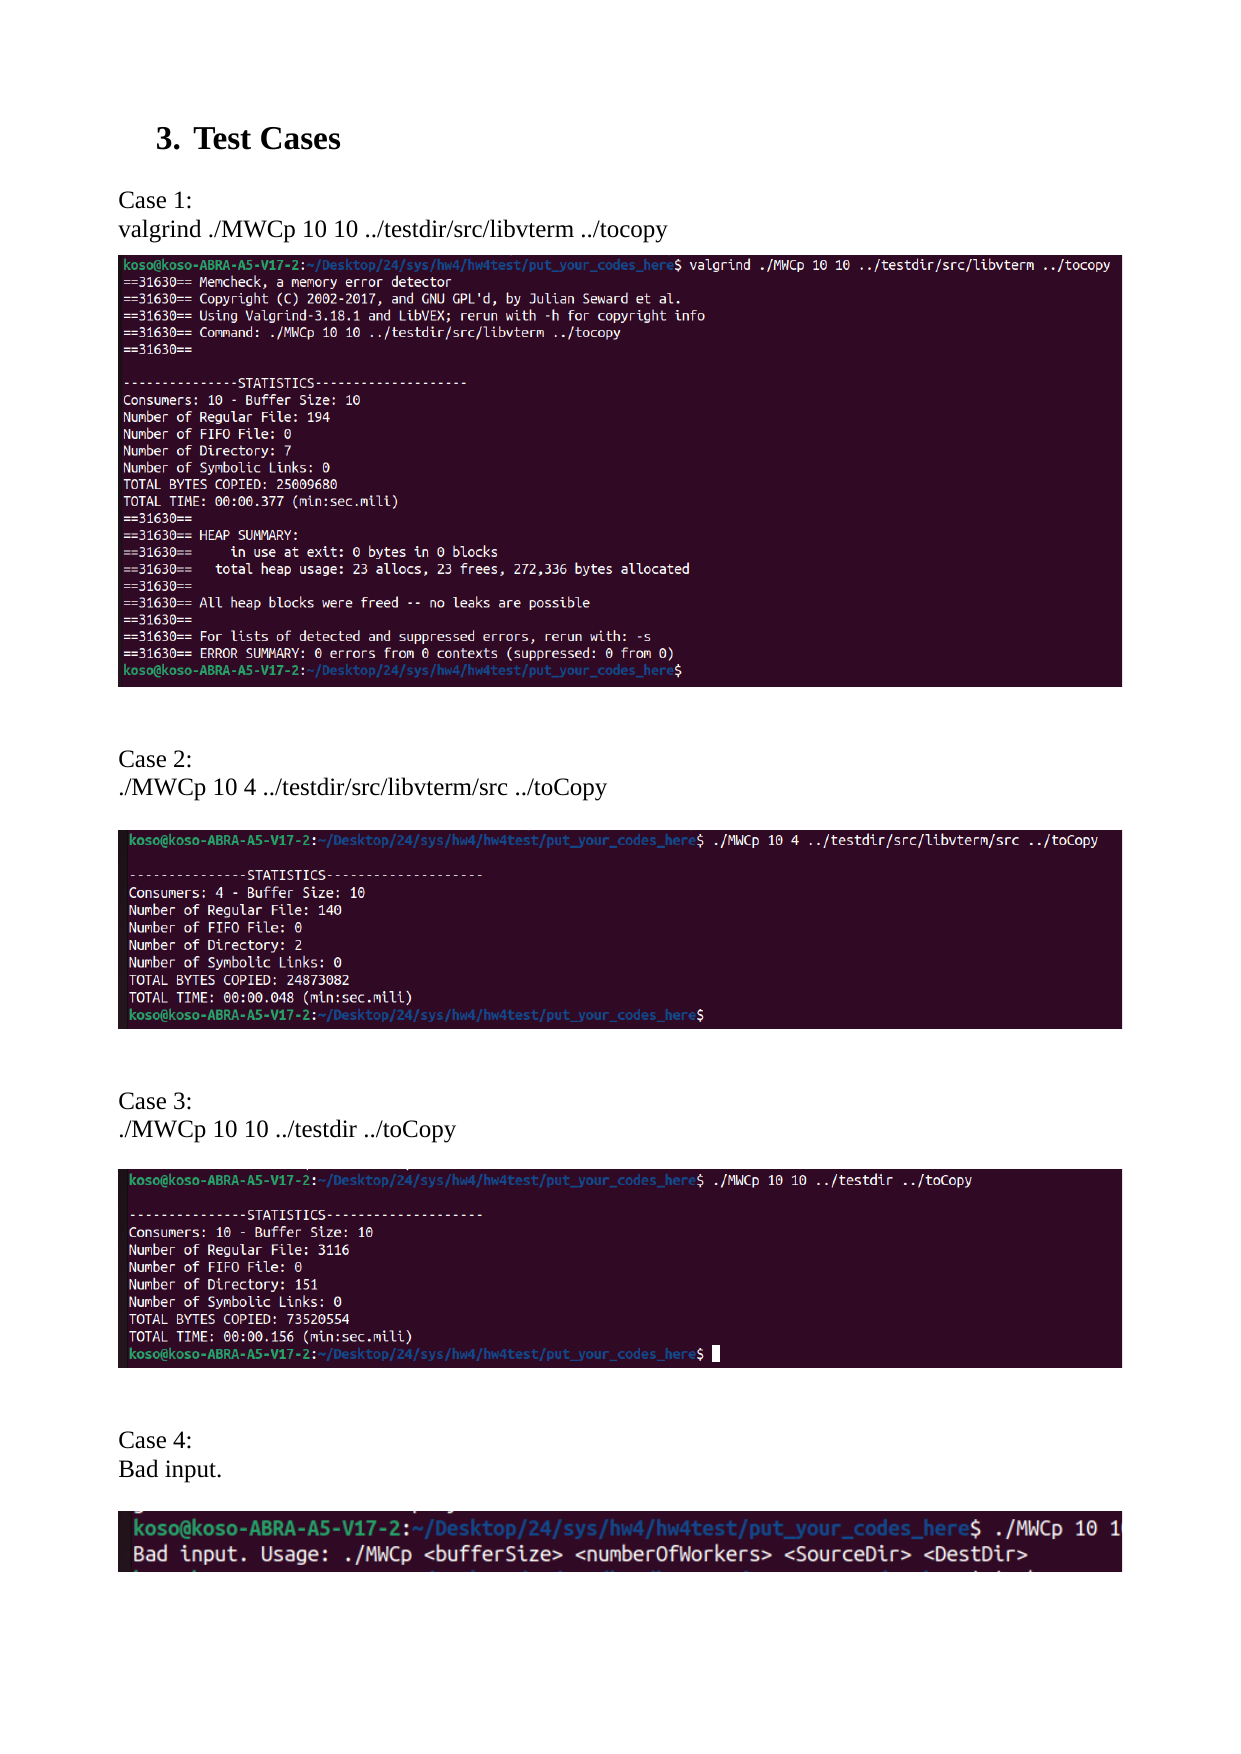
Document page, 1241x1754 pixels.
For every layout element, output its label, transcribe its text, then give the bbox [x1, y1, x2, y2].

picture [118, 1511, 1123, 1572]
picture [118, 830, 1123, 1029]
text ./MWCp 10 10 ../testdir ../toCopy [118, 1114, 1122, 1143]
text Case 2: [118, 744, 1122, 772]
picture [118, 255, 1123, 687]
text Case 4: [118, 1425, 1122, 1454]
text valgrind ./MWCp 10 10 ../testdir/src/libvterm ../tocopy [118, 214, 1122, 243]
text ./MWCp 10 4 ../testdir/src/libvterm/src ../toCopy [118, 772, 1122, 801]
list Test Cases [156, 118, 1122, 156]
text Case 3: [118, 1086, 1122, 1114]
text Bad input. [118, 1454, 1122, 1483]
text Case 1: [118, 185, 1122, 214]
picture [118, 1169, 1123, 1368]
